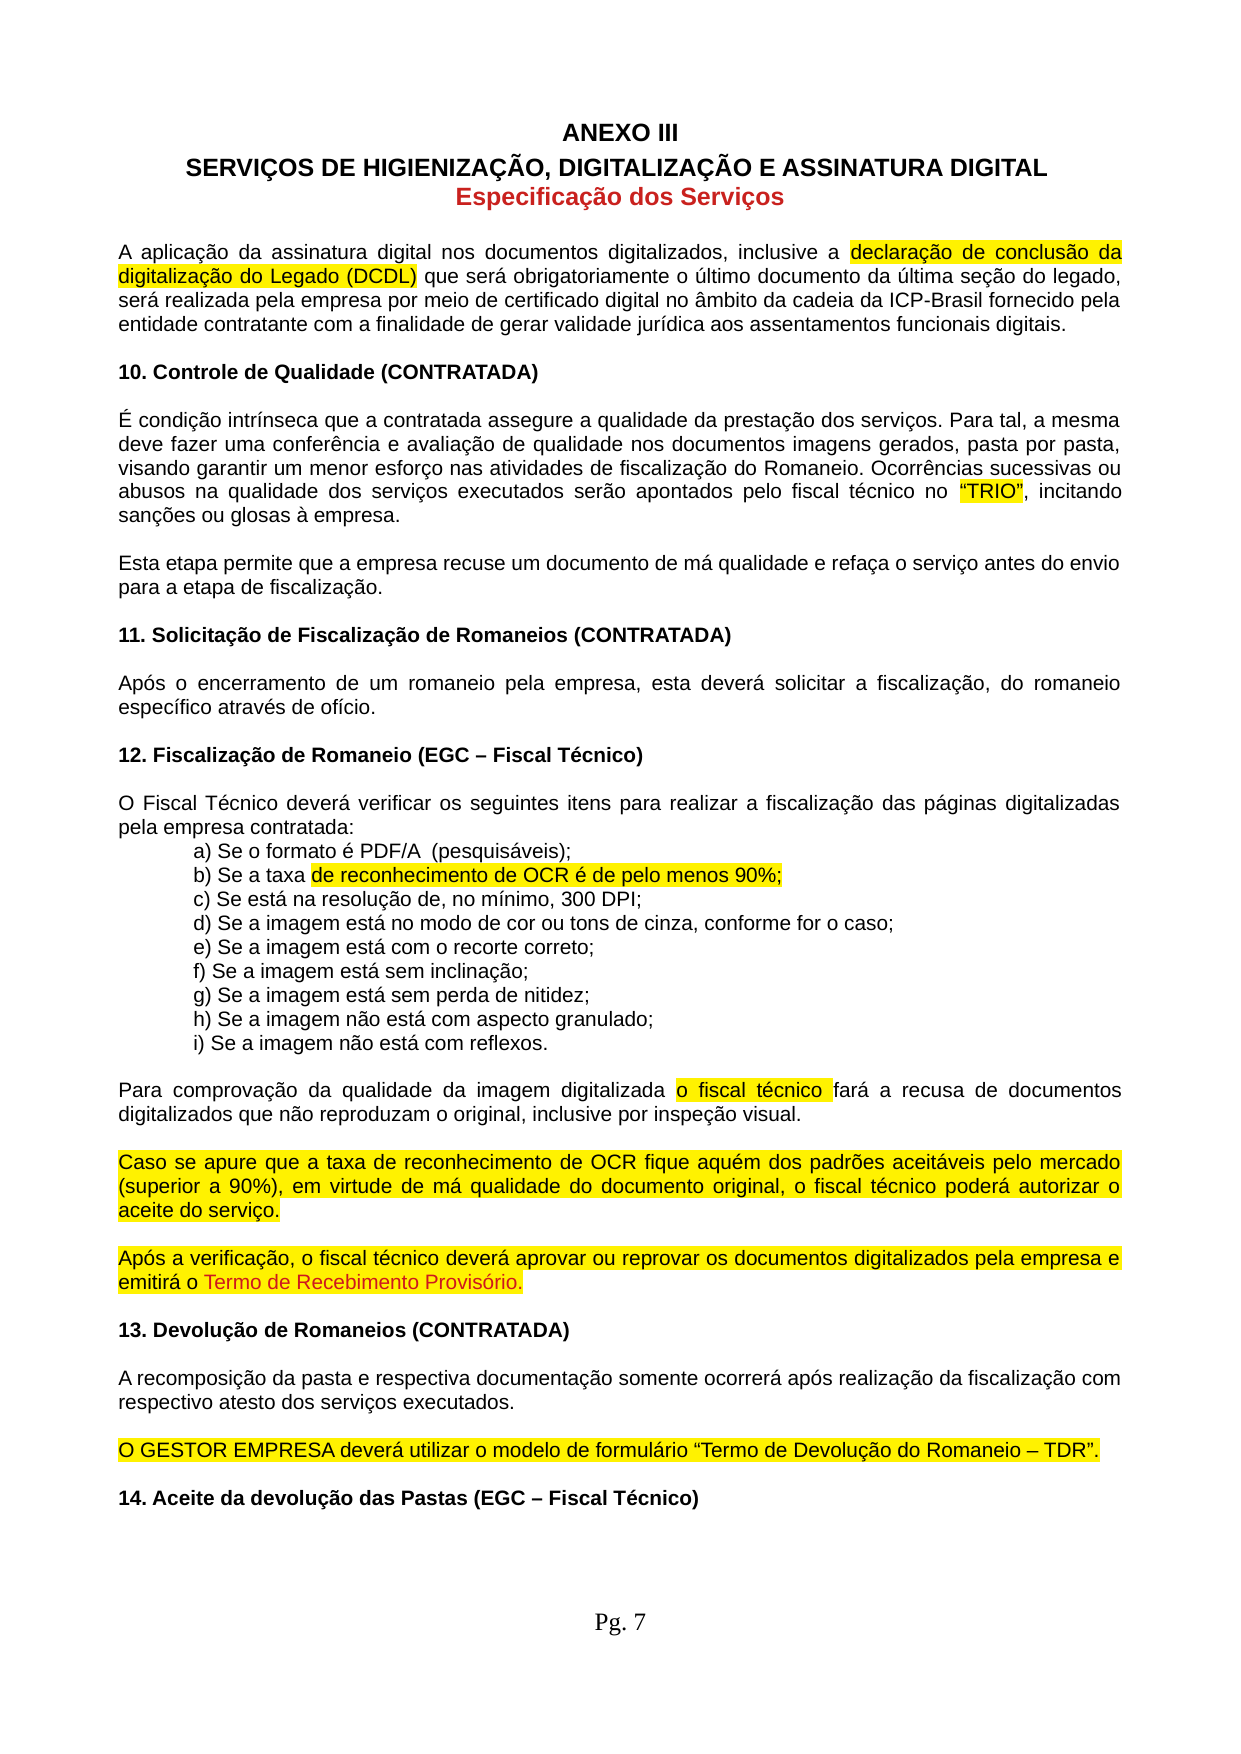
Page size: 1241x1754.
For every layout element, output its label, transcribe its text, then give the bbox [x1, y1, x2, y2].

text f) Se a imagem está sem inclinação; [193, 958, 1122, 982]
text 11. Solicitação de Fiscalização de Romaneios (CONTRATADA) [118, 623, 1122, 647]
text A recomposição da pasta e respectiva documentação somente ocorrerá após realização da fiscalização com respectivo atesto dos serviços executados. [118, 1366, 1122, 1414]
text h) Se a imagem não está com aspecto granulado; [193, 1006, 1122, 1030]
text a) Se o formato é PDF/A (pesquisáveis); [193, 839, 1122, 863]
text 12. Fiscalização de Romaneio (EGC – Fiscal Técnico) [118, 743, 1122, 767]
text b) Se a taxa de reconhecimento de OCR é de pelo menos 90%; [193, 863, 1122, 887]
text d) Se a imagem está no modo de cor ou tons de cinza, conforme for o caso; [193, 911, 1122, 934]
text Após a verificação, o fiscal técnico deverá aprovar ou reprovar os documentos digitalizados pela empresa e emitirá o Termo de Recebimento Provisório. [118, 1246, 1122, 1294]
text g) Se a imagem está sem perda de nitidez; [193, 982, 1122, 1006]
text e) Se a imagem está com o recorte correto; [193, 934, 1122, 958]
text Para comprovação da qualidade da imagem digitalizada o fiscal técnico fará a recusa de documentos digitalizados que não reproduzam o original, inclusive por inspeção visual. [118, 1078, 1122, 1126]
text É condição intrínseca que a contratada assegure a qualidade da prestação dos serviços. Para tal, a mesma deve fazer uma conferência e avaliação de qualidade nos documentos imagens gerados, pasta por pasta, visando garantir um menor esforço nas atividades de fiscalização do Romaneio. Ocorrências sucessivas ou abusos na qualidade dos serviços executados serão apontados pelo fiscal técnico no “TRIO”, incitando sanções ou glosas à empresa. [118, 407, 1122, 527]
text c) Se está na resolução de, no mínimo, 300 DPI; [193, 887, 1122, 911]
text O Fiscal Técnico deverá verificar os seguintes itens para realizar a fiscalização das páginas digitalizadas pela empresa contratada: [118, 791, 1122, 839]
text 13. Devolução de Romaneios (CONTRATADA) [118, 1318, 1122, 1342]
text 10. Controle de Qualidade (CONTRATADA) [118, 359, 1122, 383]
text i) Se a imagem não está com reflexos. [193, 1030, 1122, 1054]
text Após o encerramento de um romaneio pela empresa, esta deverá solicitar a fiscalização, do romaneio específico através de ofício. [118, 671, 1122, 719]
text A aplicação da assinatura digital nos documentos digitalizados, inclusive a declaração de conclusão da digitalização do Legado (DCDL) que será obrigatoriamente o último documento da última seção do legado, será realizada pela empresa por meio de certificado digital no âmbito da cadeia da ICP-Brasil fornecido pela entidade contratante com a finalidade de gerar validade jurídica aos assentamentos funcionais digitais. [118, 240, 1122, 336]
text Esta etapa permite que a empresa recuse um documento de má qualidade e refaça o serviço antes do envio para a etapa de fiscalização. [118, 551, 1122, 599]
text Caso se apure que a taxa de reconhecimento de OCR fique aquém dos padrões aceitáveis pelo mercado (superior a 90%), em virtude de má qualidade do documento original, o fiscal técnico poderá autorizar o aceite do serviço. [118, 1150, 1122, 1222]
text O GESTOR EMPRESA deverá utilizar o modelo de formulário “Termo de Devolução do Romaneio – TDR”. [118, 1438, 1122, 1462]
text 14. Aceite da devolução das Pastas (EGC – Fiscal Técnico) [118, 1486, 1122, 1509]
